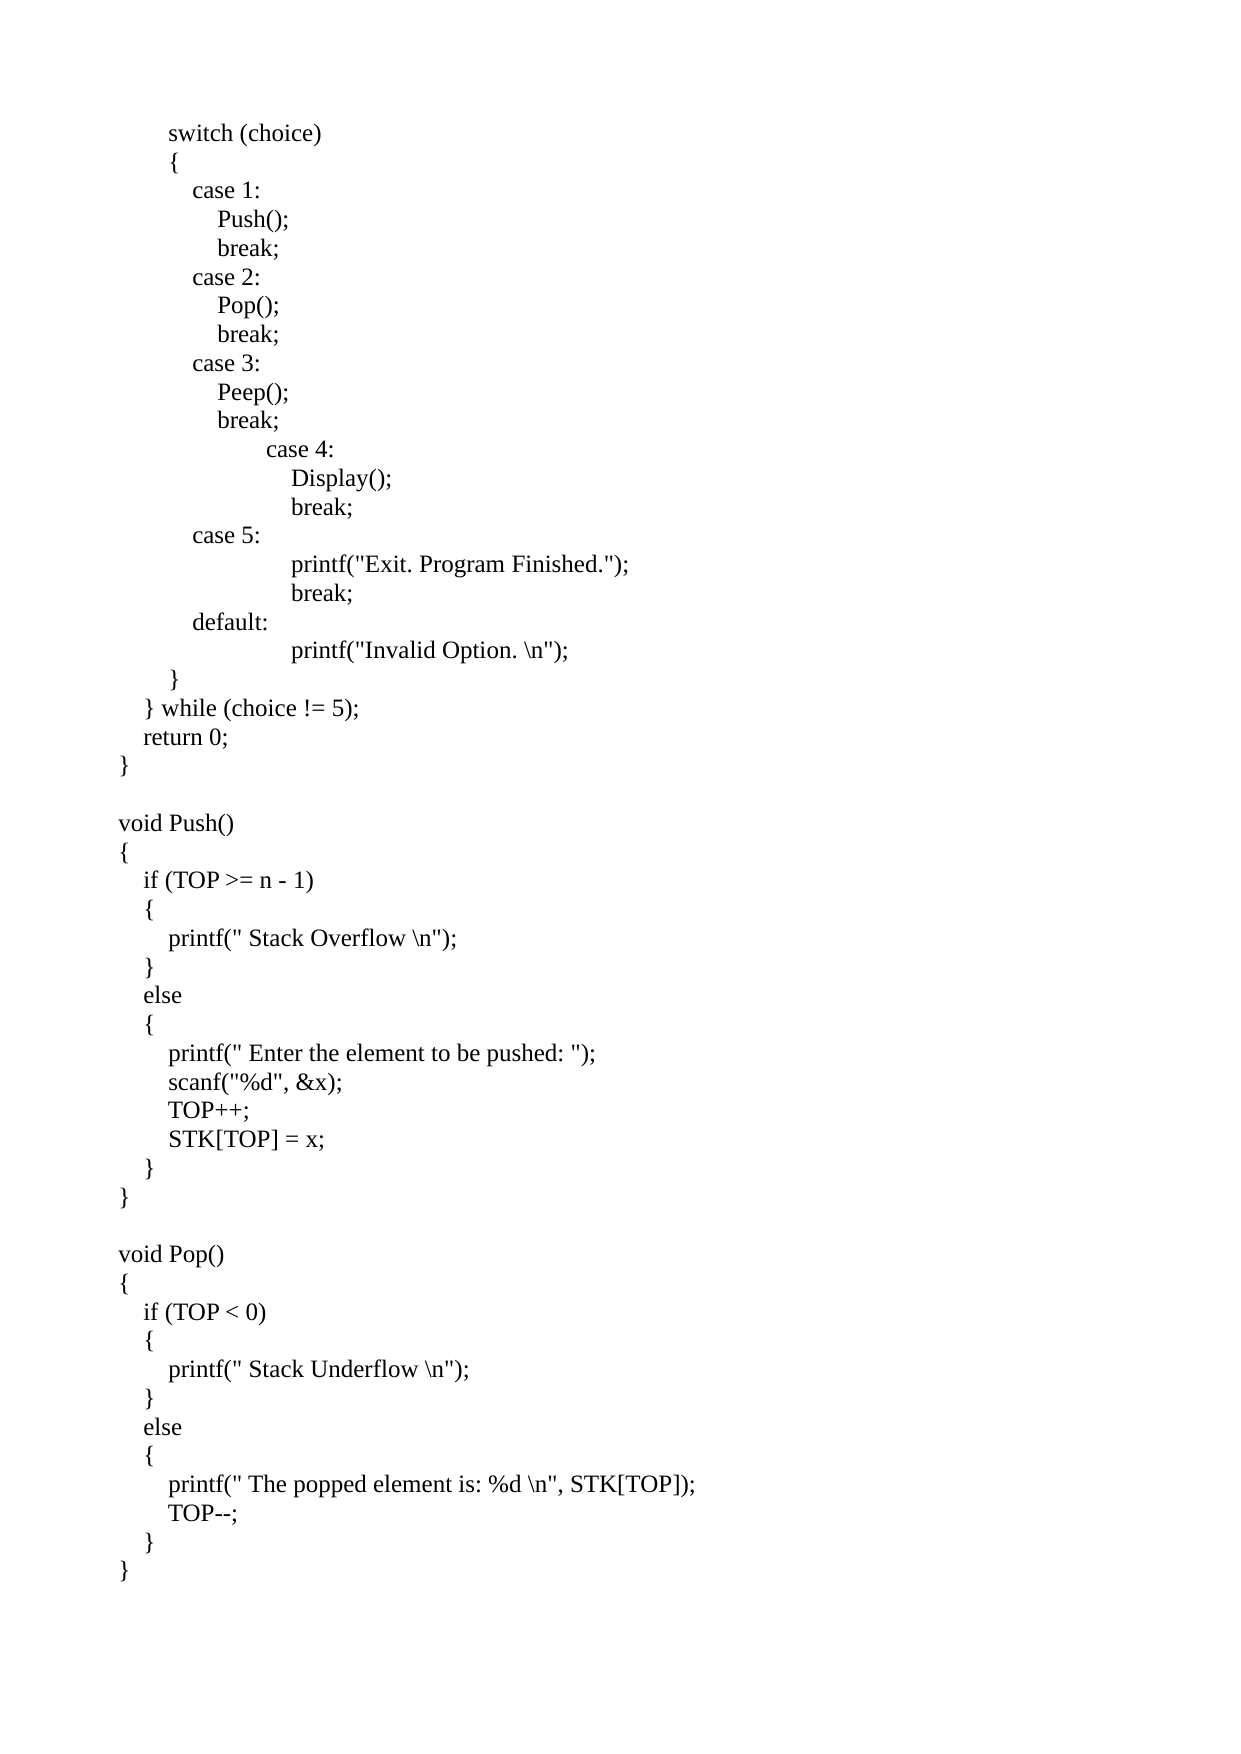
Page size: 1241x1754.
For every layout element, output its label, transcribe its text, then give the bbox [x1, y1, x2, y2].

text { [118, 894, 1122, 923]
text printf(" Enter the element to be pushed: "); [118, 1038, 1122, 1067]
text case 4: [118, 434, 1122, 463]
text case 2: [118, 262, 1122, 291]
text if (TOP < 0) [118, 1297, 1122, 1326]
text printf(" Stack Underflow \n"); [118, 1354, 1122, 1383]
text printf("Exit. Program Finished."); [118, 549, 1122, 578]
text } [118, 751, 1122, 779]
text { [118, 147, 1122, 176]
text Push(); [118, 204, 1122, 233]
text break; [118, 492, 1122, 521]
text } [118, 1527, 1122, 1556]
text printf("Invalid Option. \n"); [118, 636, 1122, 664]
text printf(" The popped element is: %d \n", STK[TOP]); [118, 1469, 1122, 1498]
text TOP++; [118, 1096, 1122, 1124]
text default: [118, 607, 1122, 636]
text case 3: [118, 348, 1122, 377]
text } while (choice != 5); [118, 693, 1122, 722]
text } [118, 1182, 1122, 1211]
text Pop(); [118, 291, 1122, 319]
text } [118, 1383, 1122, 1412]
text else [118, 1412, 1122, 1441]
text return 0; [118, 722, 1122, 751]
text case 1: [118, 176, 1122, 204]
text { [118, 837, 1122, 866]
text { [118, 1009, 1122, 1038]
text } [118, 1556, 1122, 1584]
text } [118, 1153, 1122, 1182]
text break; [118, 233, 1122, 262]
text void Push() [118, 808, 1122, 837]
text Peep(); [118, 377, 1122, 406]
text break; [118, 319, 1122, 348]
text case 5: [118, 521, 1122, 549]
text Display(); [118, 463, 1122, 492]
text void Pop() [118, 1239, 1122, 1268]
text else [118, 981, 1122, 1009]
text TOP--; [118, 1498, 1122, 1527]
text printf(" Stack Overflow \n"); [118, 923, 1122, 952]
text break; [118, 406, 1122, 434]
text break; [118, 578, 1122, 607]
text scanf("%d", &x); [118, 1067, 1122, 1096]
text { [118, 1326, 1122, 1354]
text } [118, 664, 1122, 693]
text switch (choice) [118, 118, 1122, 147]
text { [118, 1441, 1122, 1469]
text if (TOP >= n - 1) [118, 866, 1122, 894]
text } [118, 952, 1122, 981]
text STK[TOP] = x; [118, 1124, 1122, 1153]
text { [118, 1268, 1122, 1297]
